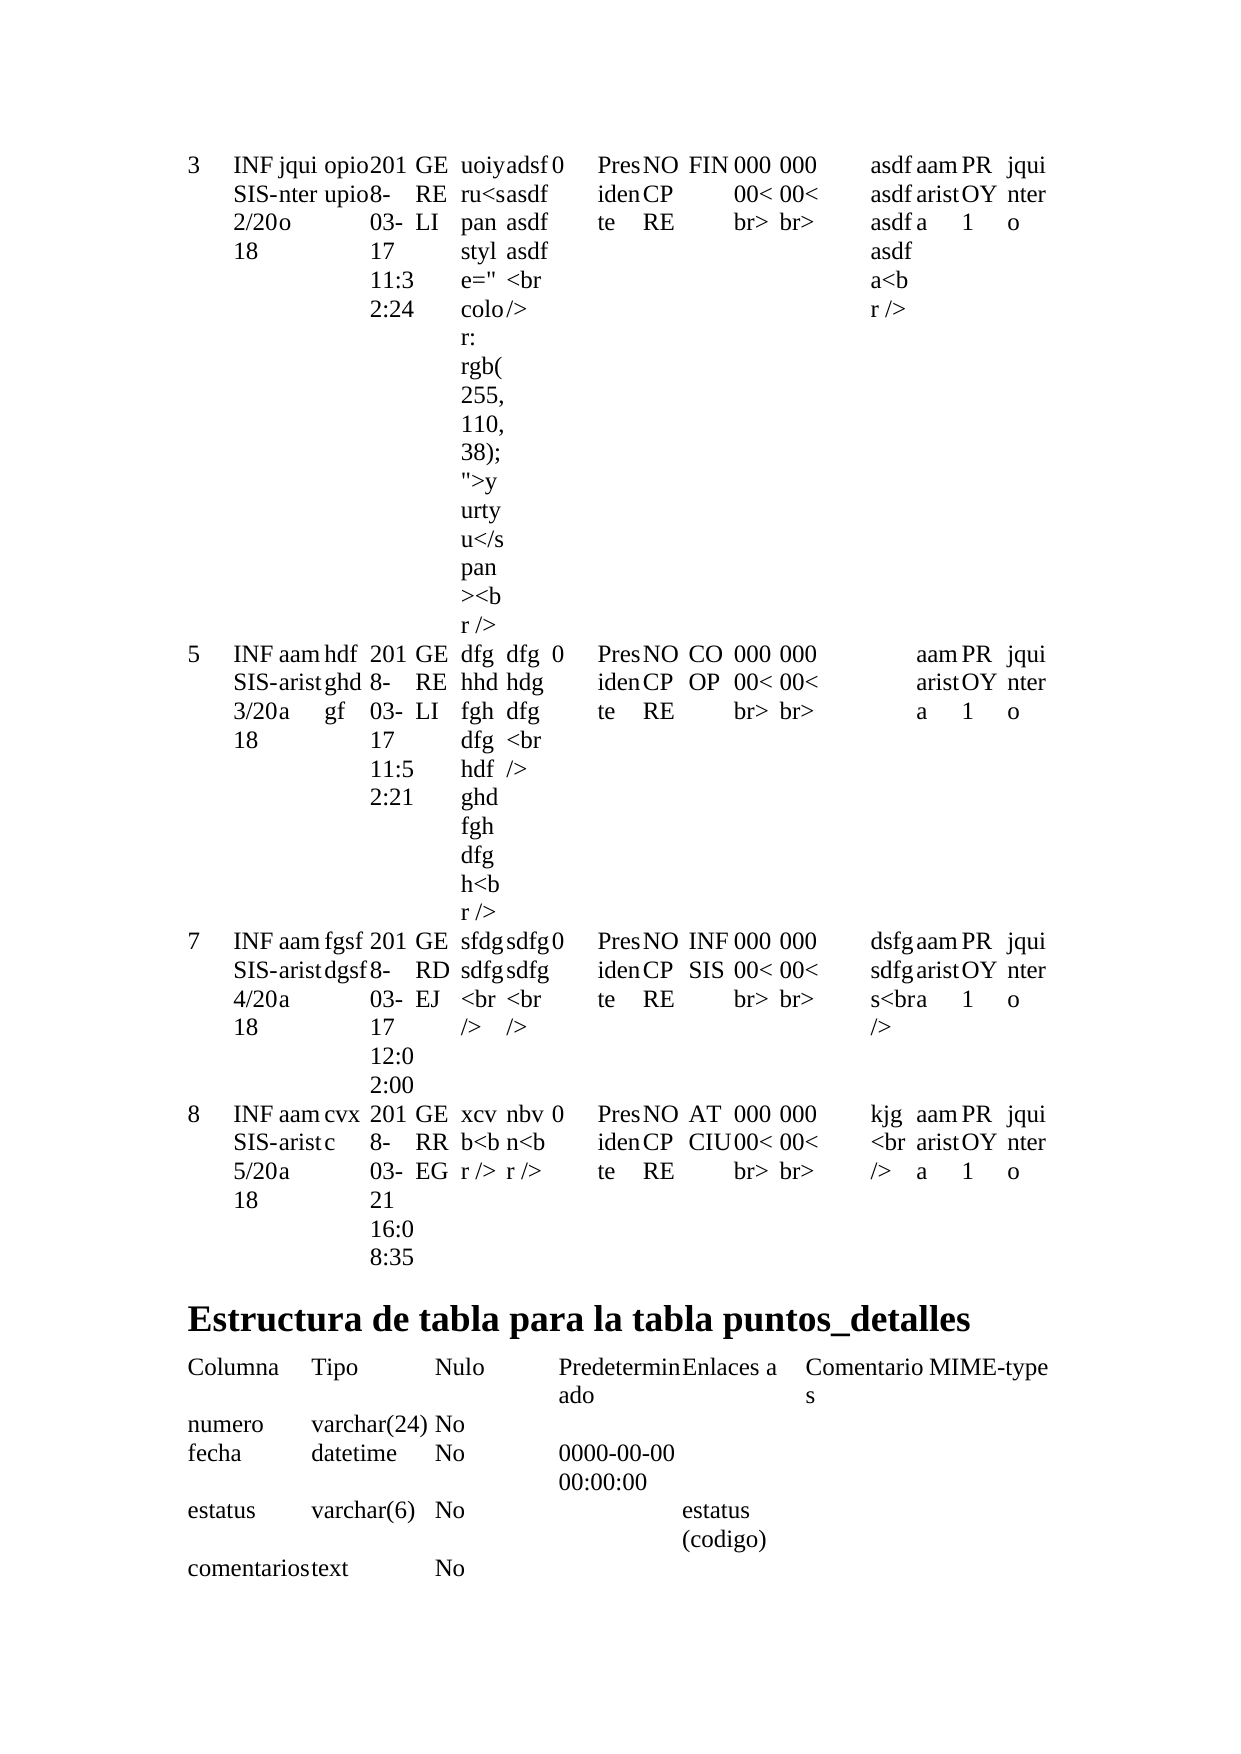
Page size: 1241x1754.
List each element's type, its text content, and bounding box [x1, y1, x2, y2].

table_cell 00000<br> [779, 1099, 825, 1271]
table_cell No [435, 1553, 558, 1582]
table_cell sdfgsdfg<br /> [506, 926, 552, 1099]
table_cell PROY1 [961, 926, 1007, 1099]
table_cell NOCPRE [643, 1099, 688, 1271]
table_cell text [311, 1553, 434, 1582]
table_cell aamarista [279, 1099, 324, 1271]
table_cell [825, 639, 870, 926]
table_cell comentarios [188, 1553, 311, 1582]
table_cell 00000<br> [734, 926, 779, 1099]
table_cell [682, 1438, 805, 1496]
table_cell GERELI [415, 639, 461, 926]
table_cell INFSIS [688, 926, 734, 1099]
table_cell [558, 1496, 682, 1553]
table_cell 0 [552, 639, 597, 926]
table_cell GERELI [415, 150, 461, 639]
table_cell estatus (codigo) [682, 1496, 805, 1553]
table_cell No [435, 1496, 558, 1553]
table_cell aamarista [916, 1099, 961, 1271]
table_cell [825, 1099, 870, 1271]
table_header Nulo [435, 1352, 558, 1409]
table_cell [558, 1409, 682, 1438]
table_cell PROY1 [961, 639, 1007, 926]
table_cell uoiyru<span style="color: rgb(255, 110, 38);">yurtyu</span><br /> [461, 150, 506, 639]
table_cell NOCPRE [643, 150, 688, 639]
table_header Comentarios [805, 1352, 929, 1409]
table_cell INFSIS-4/2018 [233, 926, 278, 1099]
table_cell dfghdgdfg<br /> [506, 639, 552, 926]
table_cell PROY1 [961, 150, 1007, 639]
table_cell 2018-03-17 11:32:24 [370, 150, 415, 639]
table_cell 00000<br> [779, 639, 825, 926]
table_cell PROY1 [961, 1099, 1007, 1271]
table_cell fecha [188, 1438, 311, 1496]
table_header Predeterminado [558, 1352, 682, 1409]
table_cell 00000<br> [779, 926, 825, 1099]
table_cell aamarista [916, 150, 961, 639]
table_cell [805, 1438, 929, 1496]
table_cell [825, 150, 870, 639]
table_cell datetime [311, 1438, 434, 1496]
table_cell ATCIU [688, 1099, 734, 1271]
table_cell adsfasdfasdfasdf<br /> [506, 150, 552, 639]
table_cell INFSIS-3/2018 [233, 639, 278, 926]
table_cell [929, 1496, 1053, 1553]
table_cell asdfasdfasdfasdfa<br /> [870, 150, 916, 639]
table_cell 3 [188, 150, 233, 639]
table_cell varchar(24) [311, 1409, 434, 1438]
table_cell [825, 926, 870, 1099]
table_header Columna [188, 1352, 311, 1409]
table_cell GERDEJ [415, 926, 461, 1099]
subtitle Estructura de tabla para la tabla puntos_detalles [187, 1296, 1053, 1339]
table_cell Presidente [597, 639, 643, 926]
table_cell 00000<br> [734, 150, 779, 639]
table_cell numero [188, 1409, 311, 1438]
table_cell COOP [688, 639, 734, 926]
table_cell aamarista [279, 639, 324, 926]
table_cell sfdgsdfg<br /> [461, 926, 506, 1099]
table_cell 00000<br> [779, 150, 825, 639]
table_cell dfghhdfghdfghdfghdfghdfgh<br /> [461, 639, 506, 926]
table_cell aamarista [279, 926, 324, 1099]
table_cell NOCPRE [643, 926, 688, 1099]
table_cell 0 [552, 926, 597, 1099]
table_cell opioupio [324, 150, 369, 639]
table_cell 0 [552, 1099, 597, 1271]
table_cell FIN [688, 150, 734, 639]
table_cell No [435, 1409, 558, 1438]
table_cell aamarista [916, 639, 961, 926]
table_cell 7 [188, 926, 233, 1099]
table_cell 00000<br> [734, 639, 779, 926]
table_cell 2018-03-17 11:52:21 [370, 639, 415, 926]
table_cell NOCPRE [643, 639, 688, 926]
table_cell INFSIS-5/2018 [233, 1099, 278, 1271]
table_cell varchar(6) [311, 1496, 434, 1553]
table_cell [682, 1553, 805, 1582]
table_cell fgsfdgsf [324, 926, 369, 1099]
table_cell 2018-03-21 16:08:35 [370, 1099, 415, 1271]
table_cell [805, 1496, 929, 1553]
table_cell INFSIS-2/2018 [233, 150, 278, 639]
table_cell nbvn<br /> [506, 1099, 552, 1271]
table_cell [558, 1553, 682, 1582]
table_cell estatus [188, 1496, 311, 1553]
table_cell cvxc [324, 1099, 369, 1271]
table_cell 0 [552, 150, 597, 639]
table_cell xcvb<br /> [461, 1099, 506, 1271]
table_cell dsfgsdfgs<br /> [870, 926, 916, 1099]
table_cell jquintero [1007, 639, 1053, 926]
table_cell Presidente [597, 150, 643, 639]
table_cell [805, 1409, 929, 1438]
table_header MIME-type [929, 1352, 1053, 1409]
table_cell jquintero [279, 150, 324, 639]
table_cell hdfghdgf [324, 639, 369, 926]
table_cell No [435, 1438, 558, 1496]
table_cell kjg<br /> [870, 1099, 916, 1271]
table_cell jquintero [1007, 150, 1053, 639]
table_cell 8 [188, 1099, 233, 1271]
table_header Enlaces a [682, 1352, 805, 1409]
table_cell 2018-03-17 12:02:00 [370, 926, 415, 1099]
table_cell [805, 1553, 929, 1582]
table_cell jquintero [1007, 1099, 1053, 1271]
table_cell aamarista [916, 926, 961, 1099]
table_cell 5 [188, 639, 233, 926]
table_cell jquintero [1007, 926, 1053, 1099]
table_cell 0000-00-00 00:00:00 [558, 1438, 682, 1496]
table_cell 00000<br> [734, 1099, 779, 1271]
table_cell Presidente [597, 926, 643, 1099]
table_header Tipo [311, 1352, 434, 1409]
table_cell Presidente [597, 1099, 643, 1271]
table_cell GERREG [415, 1099, 461, 1271]
table_cell [870, 639, 916, 926]
table_cell [682, 1409, 805, 1438]
